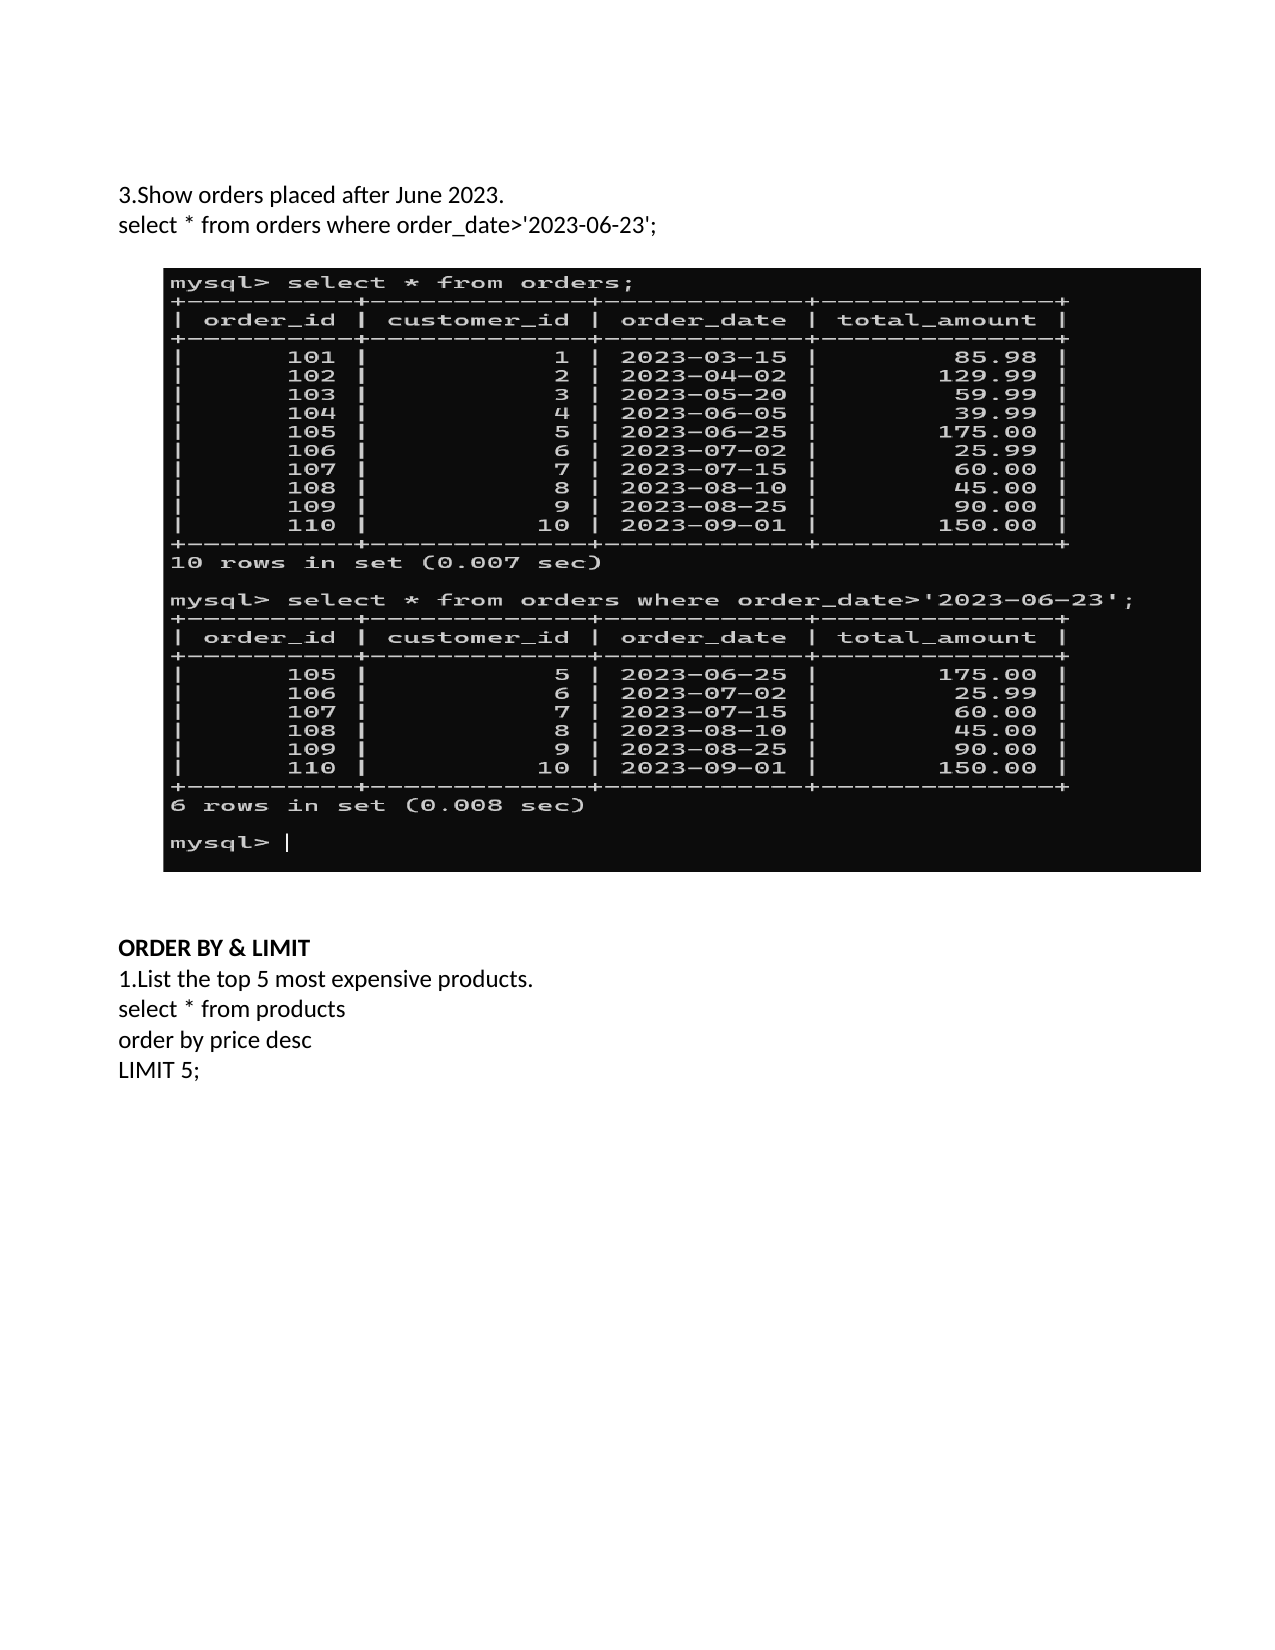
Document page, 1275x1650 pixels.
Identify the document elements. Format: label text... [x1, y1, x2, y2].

text order by price desc [118, 1024, 1157, 1055]
text 3.Show orders placed after June 2023. [118, 179, 1157, 210]
text LIMIT 5; [118, 1055, 1157, 1085]
text select * from orders where order_date>'2023-06-23'; [118, 210, 1157, 240]
picture [163, 268, 1201, 872]
text ORDER BY & LIMIT [118, 933, 1157, 963]
text select * from products [118, 994, 1157, 1024]
text 1.List the top 5 most expensive products. [118, 963, 1157, 994]
